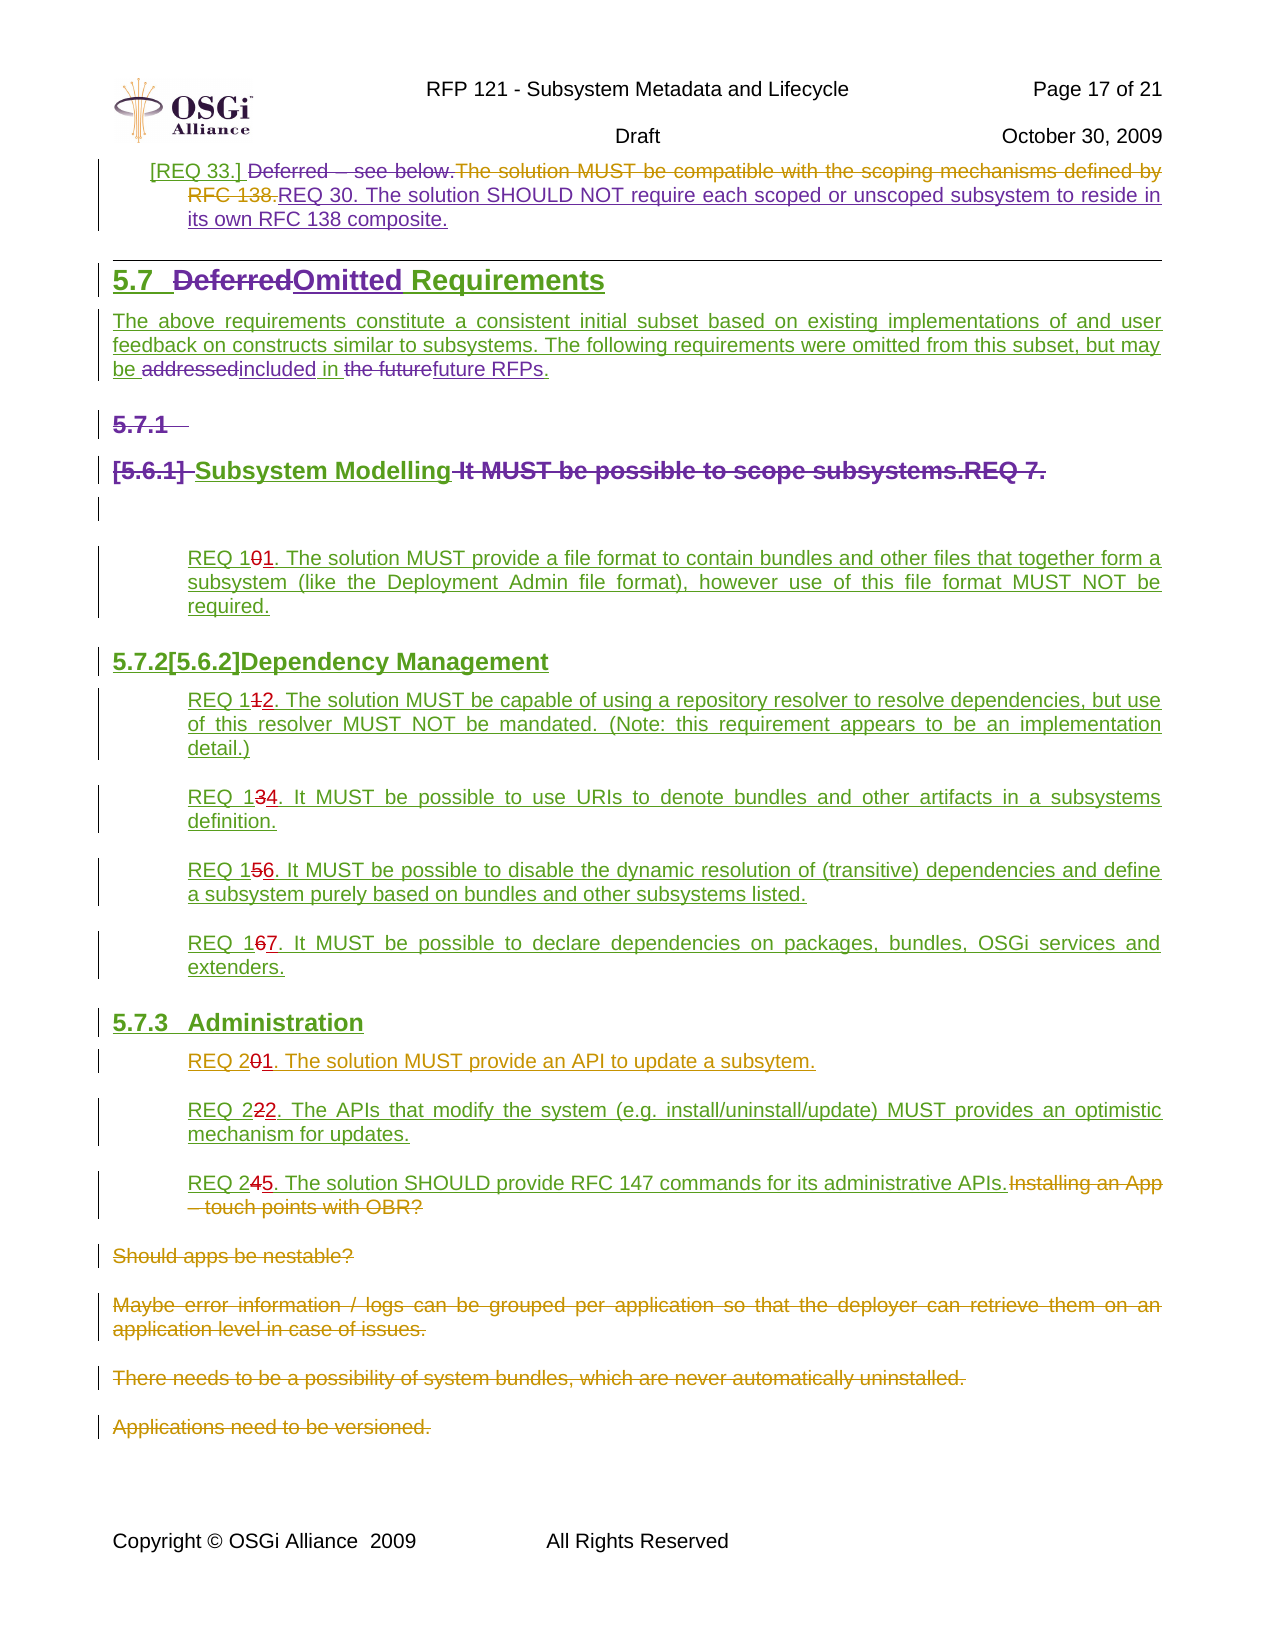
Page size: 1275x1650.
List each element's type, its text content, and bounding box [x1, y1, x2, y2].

list REQ 22. The APIs that modify the system (e.g. install/uninstall/update) MUST provides an optimistic mechanism for updates. [150, 1098, 1162, 1146]
subtitle Omitted Requirements [112, 261, 1162, 297]
subtitle Administration [112, 1008, 1162, 1037]
list REQ 21. The solution MUST provide an API to update a subsytem. [150, 1049, 1162, 1073]
text The above requirements constitute a consistent initial subset based on existing implementations of and user feedback on constructs similar to subsystems. The following requirements were omitted from this subset, but may be included in future RFPs. [112, 309, 1162, 330]
subtitle Subsystem Modelling [112, 410, 1162, 439]
subtitle Dependency Management [112, 647, 1162, 676]
list REQ 14. It MUST be possible to use URIs to denote bundles and other artifacts in a subsystems definition. [150, 785, 1162, 833]
list REQ 25. The solution SHOULD provide RFC 147 commands for its administrative APIs. [150, 1171, 1162, 1219]
list REQ 17. It MUST be possible to declare dependencies on packages, bundles, OSGi services and extenders. [150, 931, 1162, 979]
text The above requirements constitute a consistent initial subset based on existing implementations of and user feedback on constructs similar to subsystems. The following requirements were omitted from this subset, but may be included in future RFPs. [112, 331, 1162, 381]
list REQ 16. It MUST be possible to disable the dynamic resolution of (transitive) dependencies and define a subsystem purely based on bundles and other subsystems listed. [150, 858, 1162, 906]
list REQ 12. The solution MUST be capable of using a repository resolver to resolve dependencies, but use of this resolver MUST NOT be mandated. (Note: this requirement appears to be an implementation detail.) [150, 688, 1162, 760]
list REQ 11. The solution MUST provide a file format to contain bundles and other files that together form a subsystem (like the Deployment Admin file format), however use of this file format MUST NOT be required. [150, 546, 1162, 618]
picture [114, 78, 254, 143]
